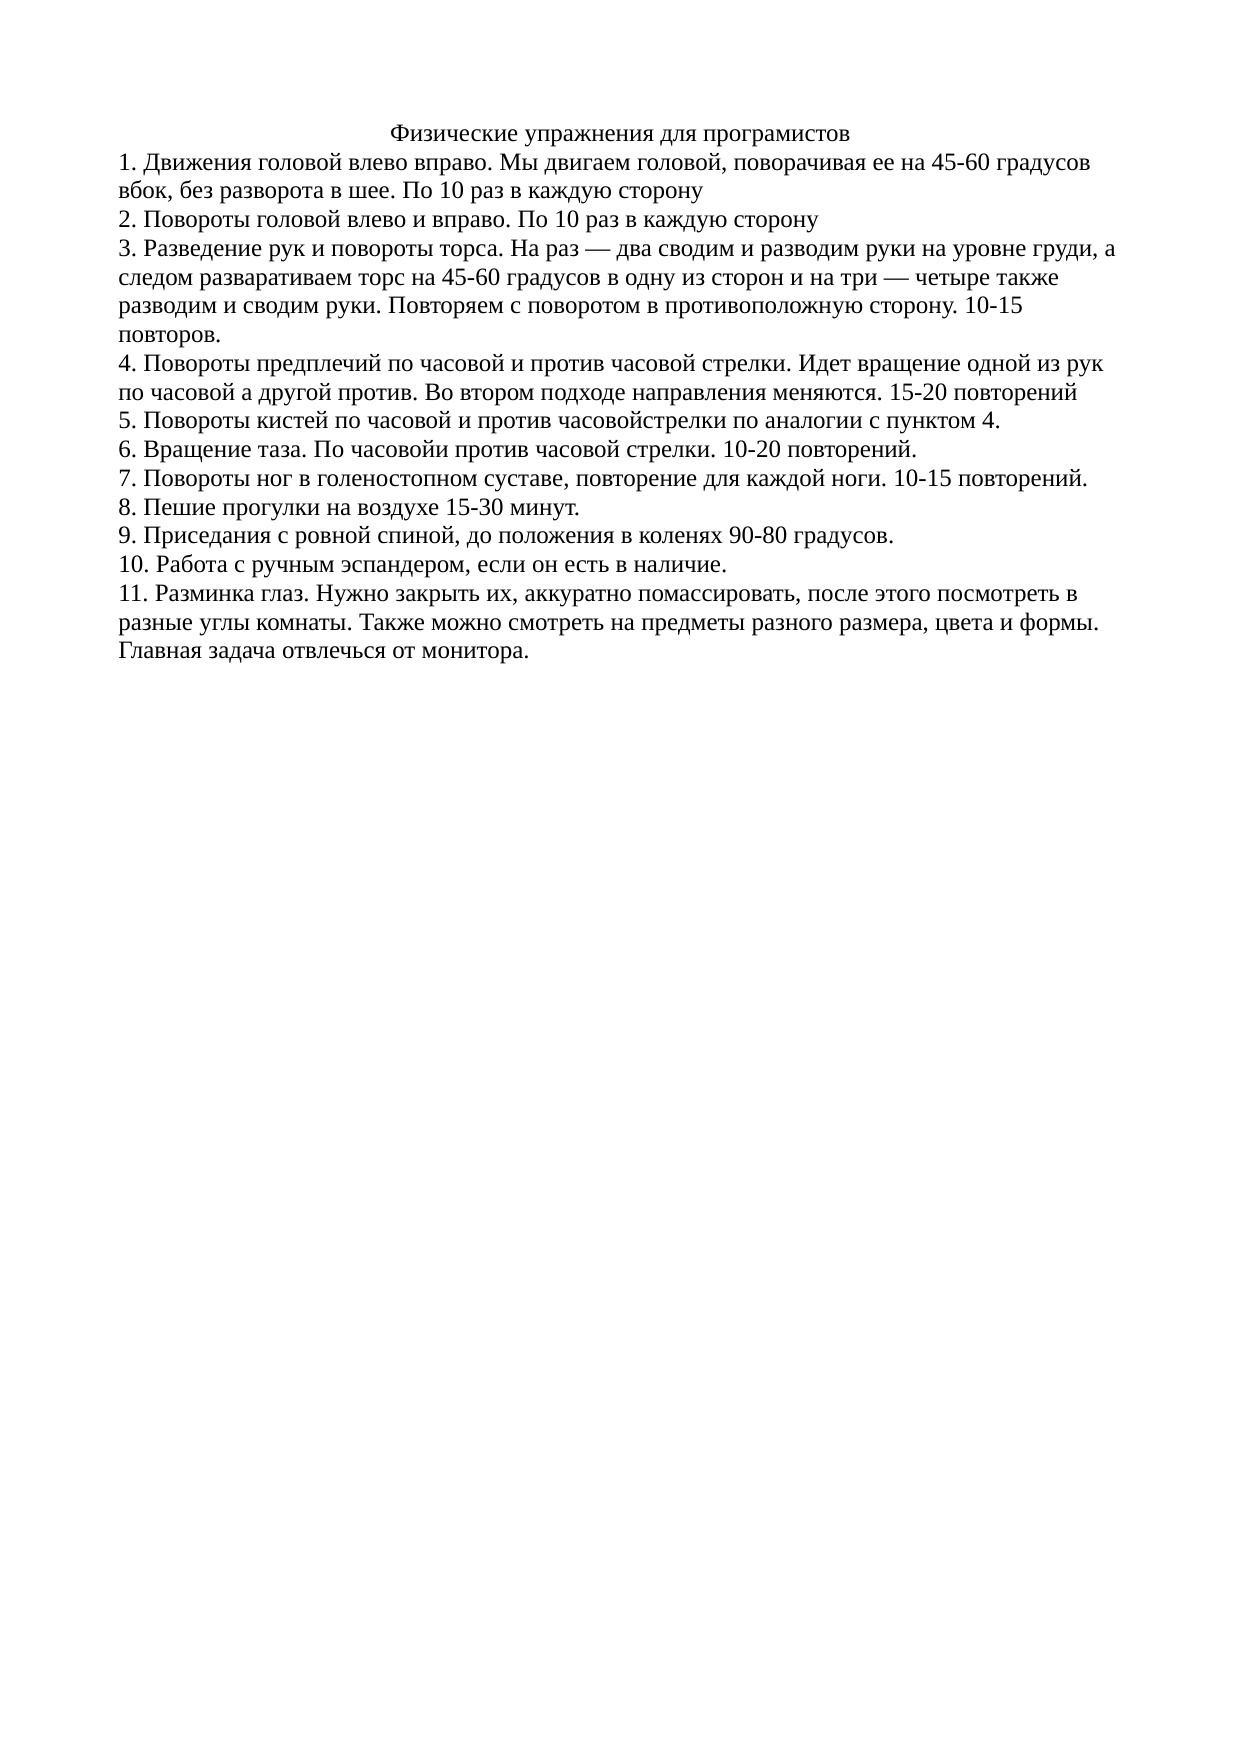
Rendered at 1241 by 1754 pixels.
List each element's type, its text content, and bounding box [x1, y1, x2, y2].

text 7. Повороты ног в голеностопном суставе, повторение для каждой ноги. 10-15 повторений. [118, 463, 1122, 492]
text 10. Работа с ручным эспандером, если он есть в наличие. [118, 549, 1122, 578]
text 3. Разведение рук и повороты торса. На раз — два сводим и разводим руки на уровне груди, а следом разваративаем торс на 45-60 градусов в одну из сторон и на три — четыре также разводим и сводим руки. Повторяем с поворотом в противоположную сторону. 10-15 повторов. [118, 233, 1122, 348]
text 5. Повороты кистей по часовой и против часовойстрелки по аналогии с пунктом 4. [118, 406, 1122, 434]
text 11. Разминка глаз. Нужно закрыть их, аккуратно помассировать, после этого посмотреть в разные углы комнаты. Также можно смотреть на предметы разного размера, цвета и формы. Главная задача отвлечься от монитора. [118, 578, 1122, 664]
text Физические упражнения для програмистов [118, 118, 1122, 147]
text 1. Движения головой влево вправо. Мы двигаем головой, поворачивая ее на 45-60 градусов вбок, без разворота в шее. По 10 раз в каждую сторону [118, 147, 1122, 204]
text 8. Пешие прогулки на воздухе 15-30 минут. [118, 492, 1122, 521]
text 9. Приседания с ровной спиной, до положения в коленях 90-80 градусов. [118, 521, 1122, 549]
text 4. Повороты предплечий по часовой и против часовой стрелки. Идет вращение одной из рук по часовой а другой против. Во втором подходе направления меняются. 15-20 повторений [118, 348, 1122, 406]
text 6. Вращение таза. По часовойи против часовой стрелки. 10-20 повторений. [118, 434, 1122, 463]
text 2. Повороты головой влево и вправо. По 10 раз в каждую сторону [118, 204, 1122, 233]
